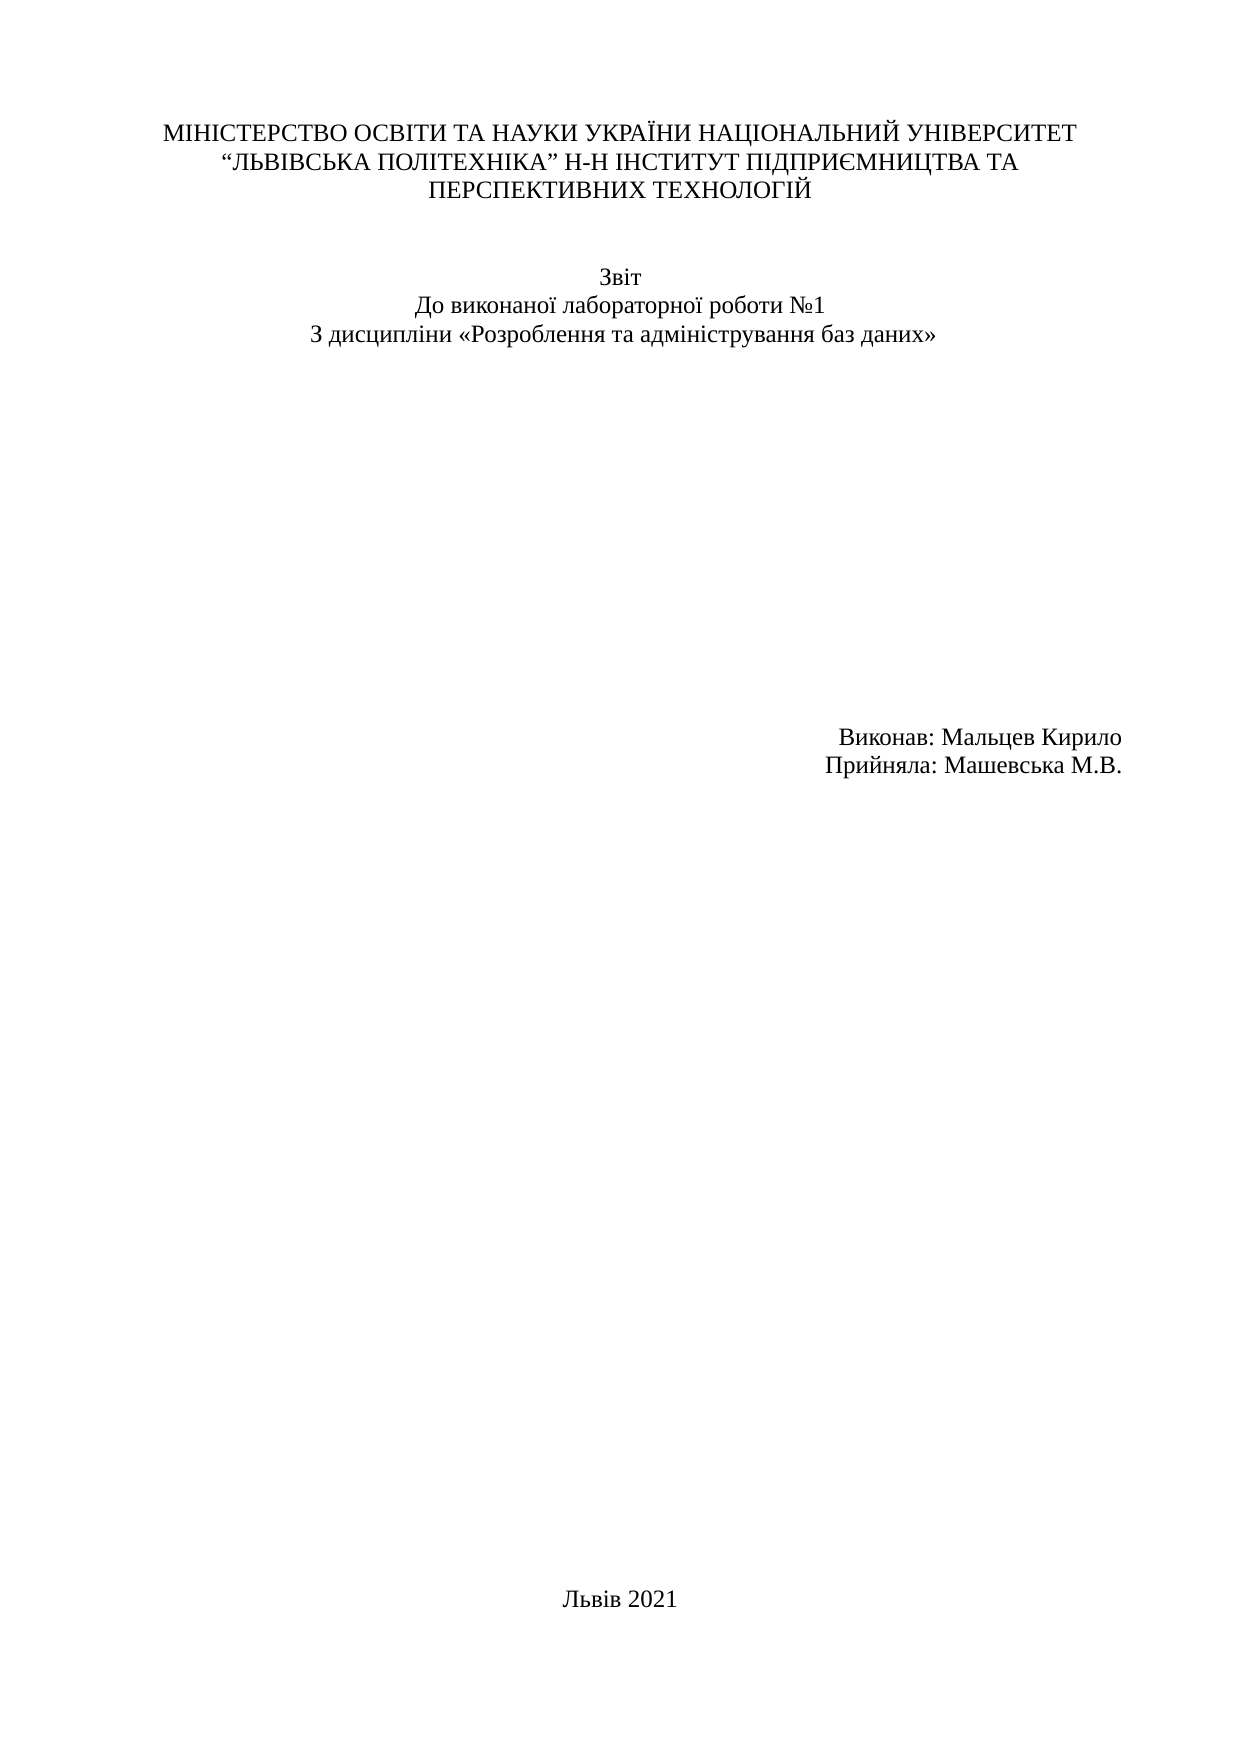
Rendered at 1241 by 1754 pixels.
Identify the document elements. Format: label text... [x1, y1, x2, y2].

text Прийняла: Машевська М.В. [118, 751, 1122, 779]
text Виконав: Мальцев Кирило [118, 722, 1122, 751]
text З дисципліни «Розроблення та адміністрування баз даних» [118, 319, 1122, 348]
text Звіт [118, 262, 1122, 291]
text МІНІСТЕРСТВО ОСВІТИ ТА НАУКИ УКРАЇНИ НАЦІОНАЛЬНИЙ УНІВЕРСИТЕТ “ЛЬВІВСЬКА ПОЛІТЕХНІКА” Н-Н ІНСТИТУТ ПІДПРИЄМНИЦТВА ТА ПЕРСПЕКТИВНИХ ТЕХНОЛОГІЙ [118, 118, 1122, 204]
text До виконаної лабораторної роботи №1 [118, 291, 1122, 319]
text Львів 2021 [118, 1584, 1122, 1613]
